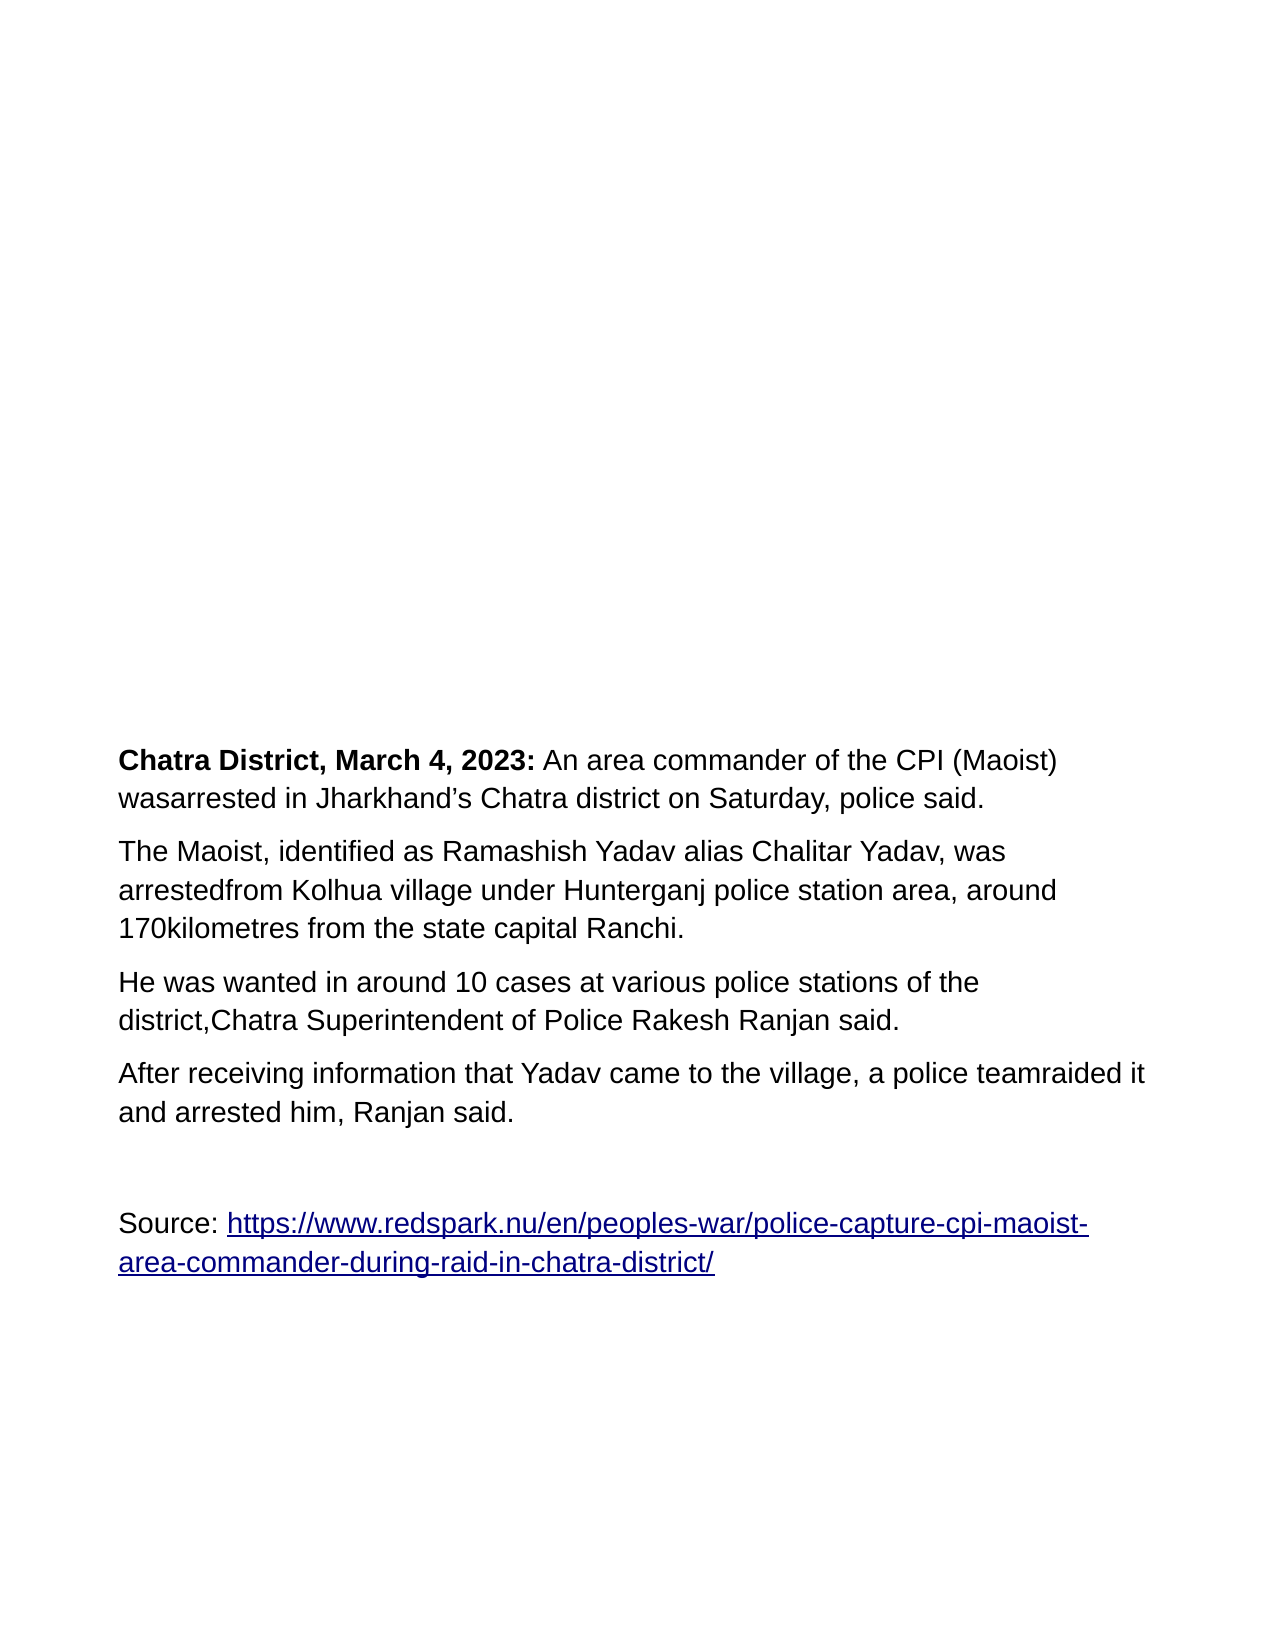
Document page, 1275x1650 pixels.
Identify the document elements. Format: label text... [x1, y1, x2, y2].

text After receiving information that Yadav came to the village, a police teamraided it and arrested him, Ranjan said. [118, 1056, 1157, 1128]
text Source: https://www.redspark.nu/en/peoples-war/police-capture-cpi-maoist-area-commander-during-raid-in-chatra-district/ [118, 1206, 1157, 1278]
text He was wanted in around 10 cases at various police stations of the district,Chatra Superintendent of Police Rakesh Ranjan said. [118, 965, 1157, 1037]
text Chatra District, March 4, 2023: An area commander of the CPI (Maoist) wasarrested in Jharkhand’s Chatra district on Saturday, police said. [118, 743, 1157, 815]
text The Maoist, identified as Ramashish Yadav alias Chalitar Yadav, was arrestedfrom Kolhua village under Hunterganj police station area, around 170kilometres from the state capital Ranchi. [118, 834, 1157, 945]
text Source : https://theprint.in/india/cpimaoist-area-commander-held-in-> jharkhand/1418592/ [177, 1148, 1098, 1177]
